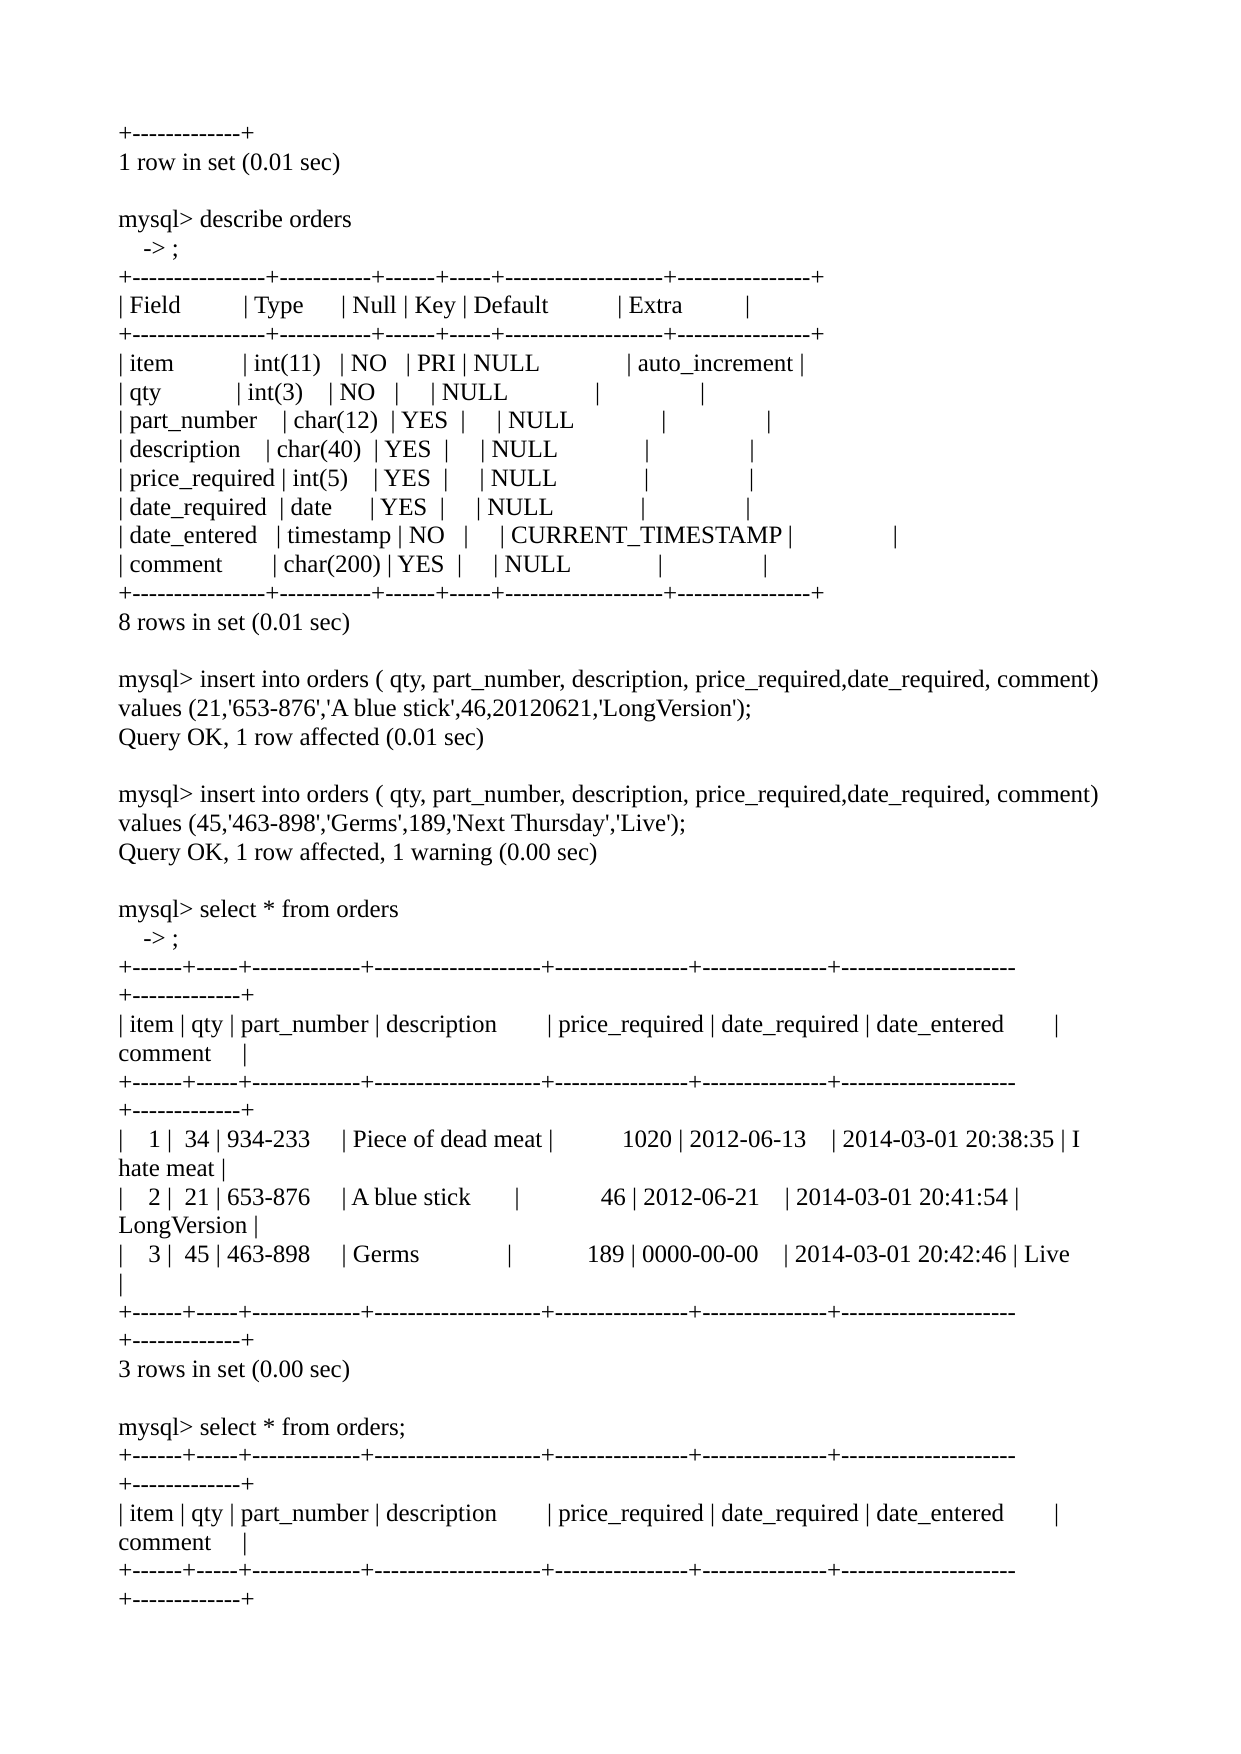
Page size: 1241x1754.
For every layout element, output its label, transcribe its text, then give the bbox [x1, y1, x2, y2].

text | description | char(40) | YES | | NULL | | [118, 434, 1122, 463]
text +----------------+-----------+------+-----+-------------------+----------------+ [118, 578, 1122, 607]
text 1 row in set (0.01 sec) [118, 147, 1122, 176]
text | 2 | 21 | 653-876 | A blue stick | 46 | 2012-06-21 | 2014-03-01 20:41:54 | LongVersion | [118, 1182, 1122, 1239]
text | part_number | char(12) | YES | | NULL | | [118, 406, 1122, 434]
text mysql> insert into orders ( qty, part_number, description, price_required,date_required, comment) values (21,'653-876','A blue stick',46,20120621,'LongVersion'); [118, 664, 1122, 722]
text +------+-----+-------------+--------------------+----------------+---------------+---------------------+-------------+ [118, 1556, 1122, 1613]
text +------+-----+-------------+--------------------+----------------+---------------+---------------------+-------------+ [118, 1067, 1122, 1124]
text mysql> select * from orders [118, 894, 1122, 923]
text Query OK, 1 row affected, 1 warning (0.00 sec) [118, 837, 1122, 866]
text +------+-----+-------------+--------------------+----------------+---------------+---------------------+-------------+ [118, 1441, 1122, 1498]
text +----------------+-----------+------+-----+-------------------+----------------+ [118, 262, 1122, 291]
text -> ; [118, 233, 1122, 262]
text | price_required | int(5) | YES | | NULL | | [118, 463, 1122, 492]
text -> ; [118, 923, 1122, 952]
text | comment | char(200) | YES | | NULL | | [118, 549, 1122, 578]
text | 3 | 45 | 463-898 | Germs | 189 | 0000-00-00 | 2014-03-01 20:42:46 | Live | [118, 1239, 1122, 1297]
text mysql> describe orders [118, 204, 1122, 233]
text 3 rows in set (0.00 sec) [118, 1354, 1122, 1383]
text | date_required | date | YES | | NULL | | [118, 492, 1122, 521]
text | 1 | 34 | 934-233 | Piece of dead meat | 1020 | 2012-06-13 | 2014-03-01 20:38:35 | I hate meat | [118, 1124, 1122, 1182]
text mysql> insert into orders ( qty, part_number, description, price_required,date_required, comment) values (45,'463-898','Germs',189,'Next Thursday','Live'); [118, 779, 1122, 837]
text | item | qty | part_number | description | price_required | date_required | date_entered | comment | [118, 1009, 1122, 1067]
text +-------------+ [118, 118, 1122, 147]
text | item | int(11) | NO | PRI | NULL | auto_increment | [118, 348, 1122, 377]
text 8 rows in set (0.01 sec) [118, 607, 1122, 636]
text | Field | Type | Null | Key | Default | Extra | [118, 291, 1122, 319]
text +------+-----+-------------+--------------------+----------------+---------------+---------------------+-------------+ [118, 952, 1122, 1009]
text mysql> select * from orders; [118, 1412, 1122, 1441]
text +------+-----+-------------+--------------------+----------------+---------------+---------------------+-------------+ [118, 1297, 1122, 1354]
text +----------------+-----------+------+-----+-------------------+----------------+ [118, 319, 1122, 348]
text | qty | int(3) | NO | | NULL | | [118, 377, 1122, 406]
text Query OK, 1 row affected (0.01 sec) [118, 722, 1122, 751]
text | item | qty | part_number | description | price_required | date_required | date_entered | comment | [118, 1498, 1122, 1556]
text | date_entered | timestamp | NO | | CURRENT_TIMESTAMP | | [118, 521, 1122, 549]
